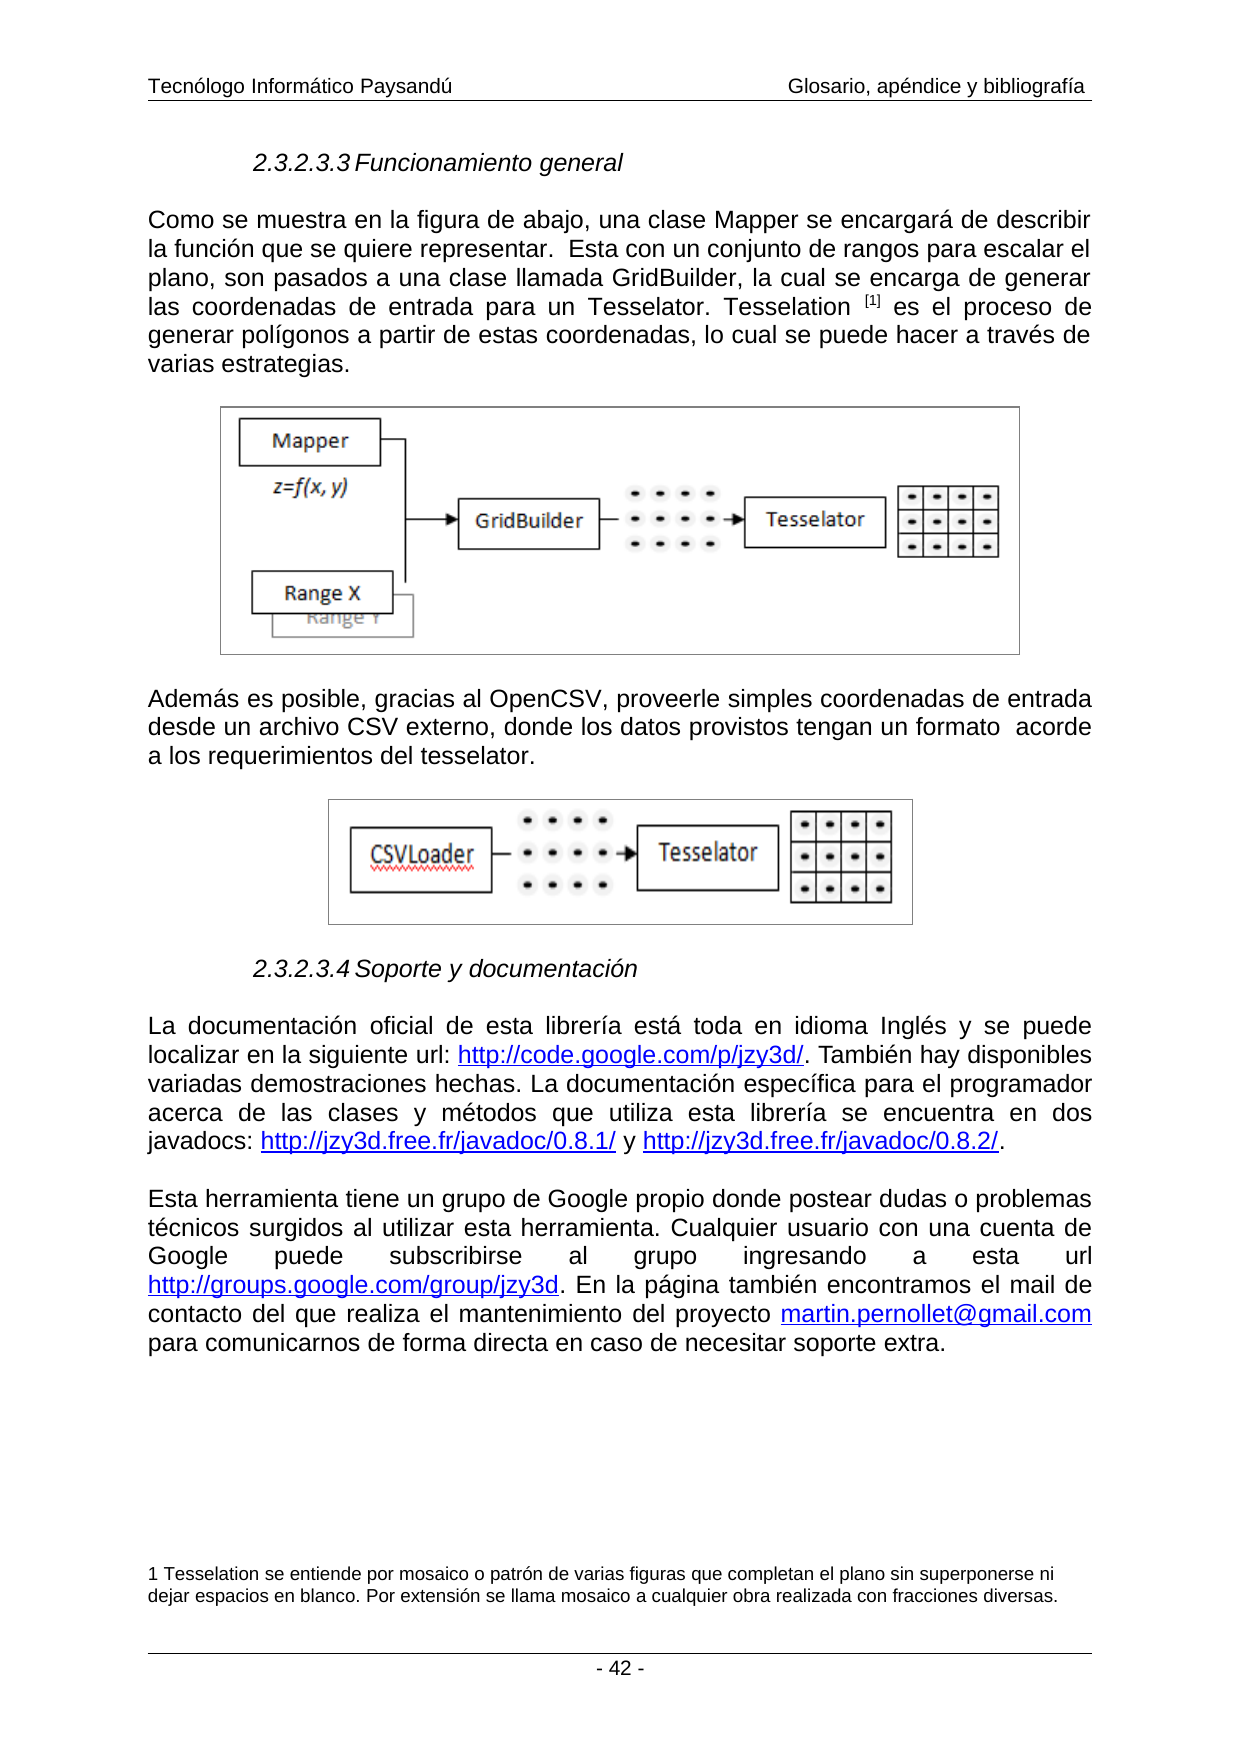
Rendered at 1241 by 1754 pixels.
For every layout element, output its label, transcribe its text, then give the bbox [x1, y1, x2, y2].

text Además es posible, gracias al OpenCSV, proveerle simples coordenadas de entrada desde un archivo CSV externo, donde los datos provistos tengan un formato acorde a los requerimientos del tesselator. [148, 683, 1092, 770]
text La documentación oficial de esta librería está toda en idioma Inglés y se puede localizar en la siguiente url: http://code.google.com/p/jzy3d/. También hay disponibles variadas demostraciones hechas. La documentación específica para el programador acerca de las clases y métodos que utiliza esta librería se encuentra en dos javadocs: http://jzy3d.free.fr/javadoc/0.8.1/ y http://jzy3d.free.fr/javadoc/0.8.2/. [148, 1011, 1092, 1155]
text Tesselation se entiende por mosaico o patrón de varias figuras que completan el plano sin superponerse ni dejar espacios en blanco. Por extensión se llama mosaico a cualquier obra realizada con fracciones diversas. [148, 1563, 1092, 1606]
picture [344, 807, 897, 916]
picture [236, 415, 1004, 646]
text Esta herramienta tiene un grupo de Google propio donde postear dudas o problemas técnicos surgidos al utilizar esta herramienta. Cualquier usuario con una cuenta de Google puede subscribirse al grupo ingresando a esta url http://groups.google.com/group/jzy3d. En la página también encontramos el mail de contacto del que realiza el mantenimiento del proyecto martin.pernollet@gmail.com para comunicarnos de forma directa en caso de necesitar soporte extra. [148, 1184, 1092, 1356]
subtitle Soporte y documentación [253, 954, 1092, 983]
text Como se muestra en la figura de abajo, una clase Mapper se encargará de describir la función que se quiere representar. Esta con un conjunto de rangos para escalar el plano, son pasados a una clase llamada GridBuilder, la cual se encarga de generar las coordenadas de entrada para un Tesselator. Tesselation [] es el proceso de generar polígonos a partir de estas coordenadas, lo cual se puede hacer a través de varias estrategias. [148, 205, 1092, 378]
subtitle Funcionamiento general [253, 148, 1092, 176]
